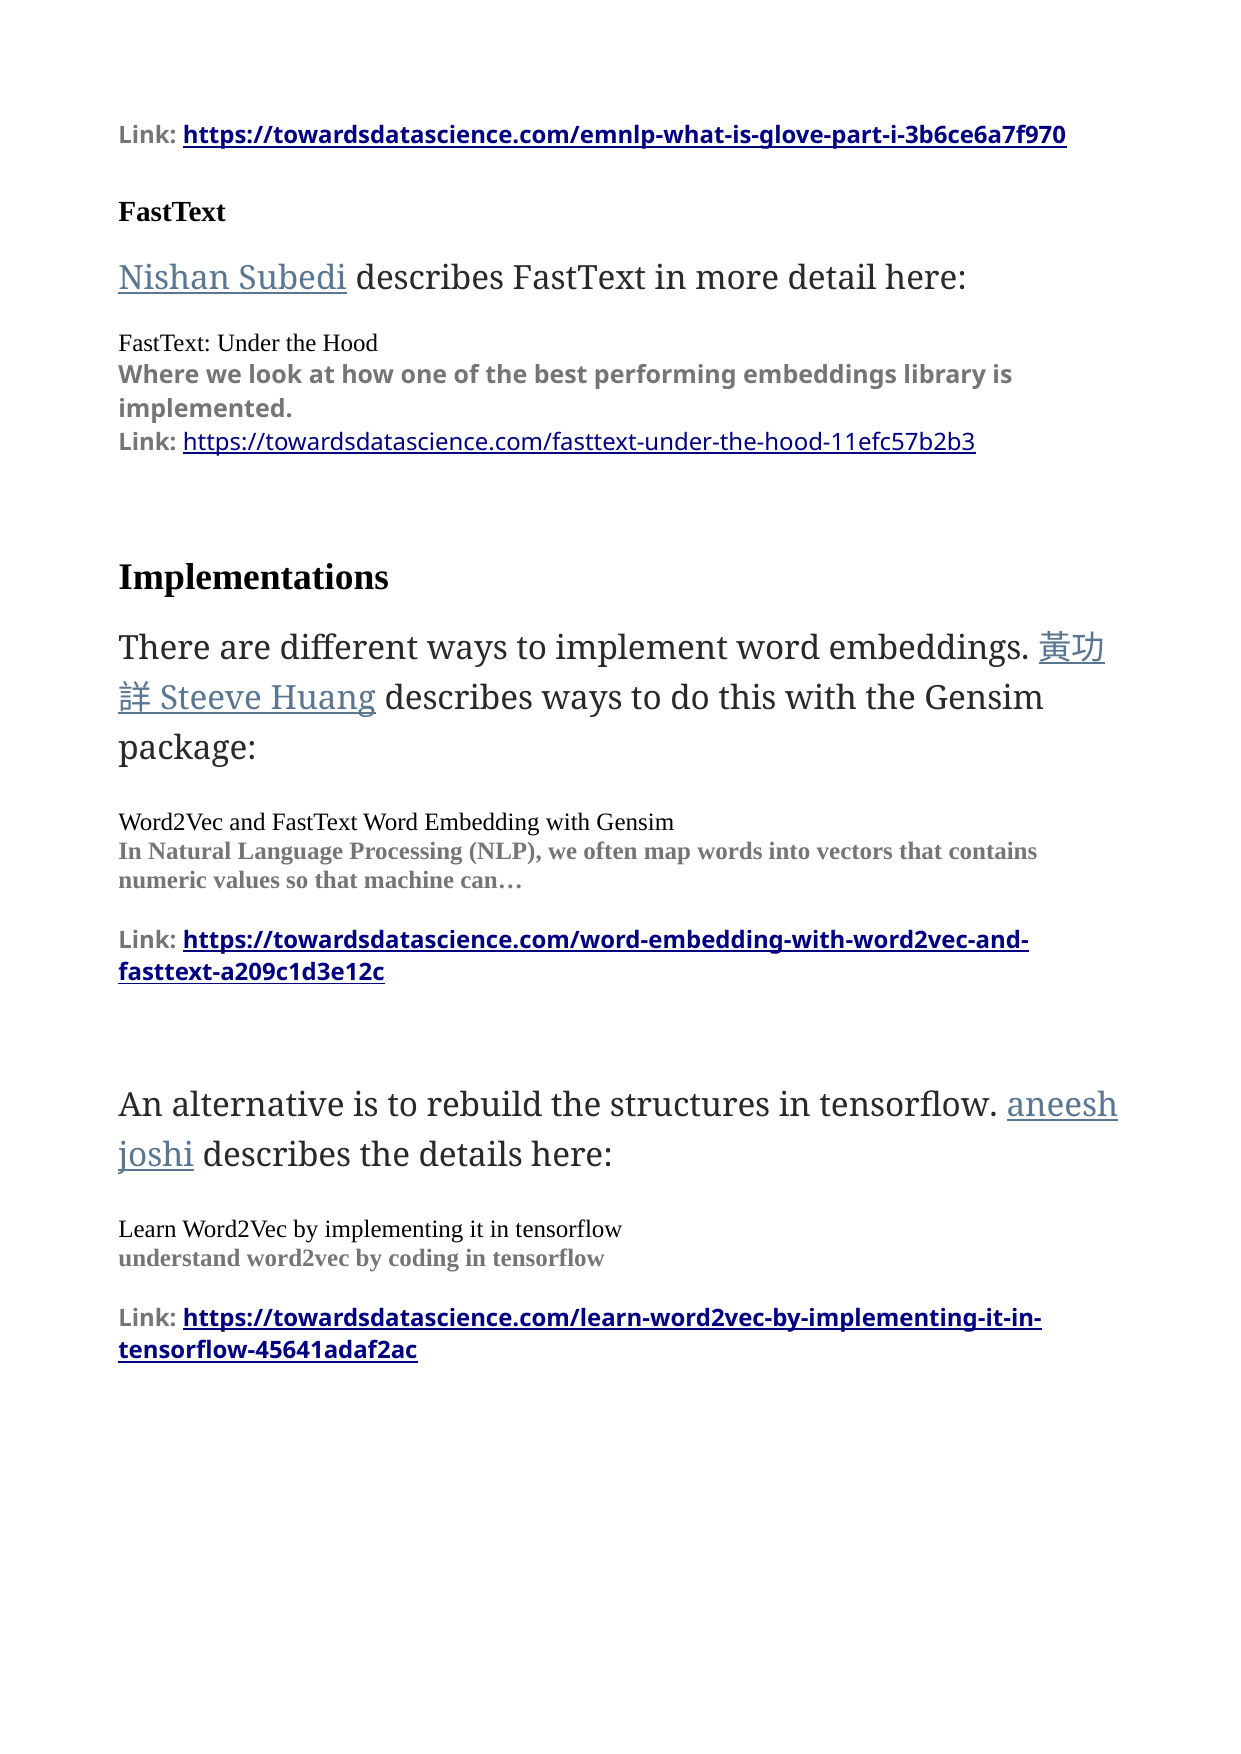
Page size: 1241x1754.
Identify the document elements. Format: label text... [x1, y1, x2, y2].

text Link: https://towardsdatascience.com/emnlp-what-is-glove-part-i-3b6ce6a7f970 [118, 118, 1122, 151]
text There are different ways to implement word embeddings. 黃功詳 Steeve Huang describes ways to do this with the Gensim package: [118, 619, 1122, 769]
text Link: https://towardsdatascience.com/learn-word2vec-by-implementing-it-in-tensorflow-45641adaf2ac [118, 1301, 1122, 1366]
text Link: https://towardsdatascience.com/fasttext-under-the-hood-11efc57b2b3 [118, 425, 1122, 486]
text understand word2vec by coding in tensorflow [118, 1243, 1122, 1272]
text Link: https://towardsdatascience.com/word-embedding-with-word2vec-and-fasttext-a209c1d3e12c [118, 922, 1122, 988]
text Where we look at how one of the best performing embeddings library is implemented. [118, 357, 1122, 425]
text FastText: Under the Hood [118, 328, 1122, 357]
text An alternative is to rebuild the structures in tensorflow. aneesh joshi describes the details here: [118, 1076, 1122, 1176]
subtitle Implementations [118, 554, 1122, 598]
text Learn Word2Vec by implementing it in tensorflow [118, 1214, 1122, 1243]
text In Natural Language Processing (NLP), we often map words into vectors that contains numeric values so that machine can… [118, 836, 1122, 894]
subtitle FastText [118, 194, 1122, 228]
text Word2Vec and FastText Word Embedding with Gensim [118, 807, 1122, 836]
text Nishan Subedi describes FastText in more detail here: [118, 249, 1122, 299]
